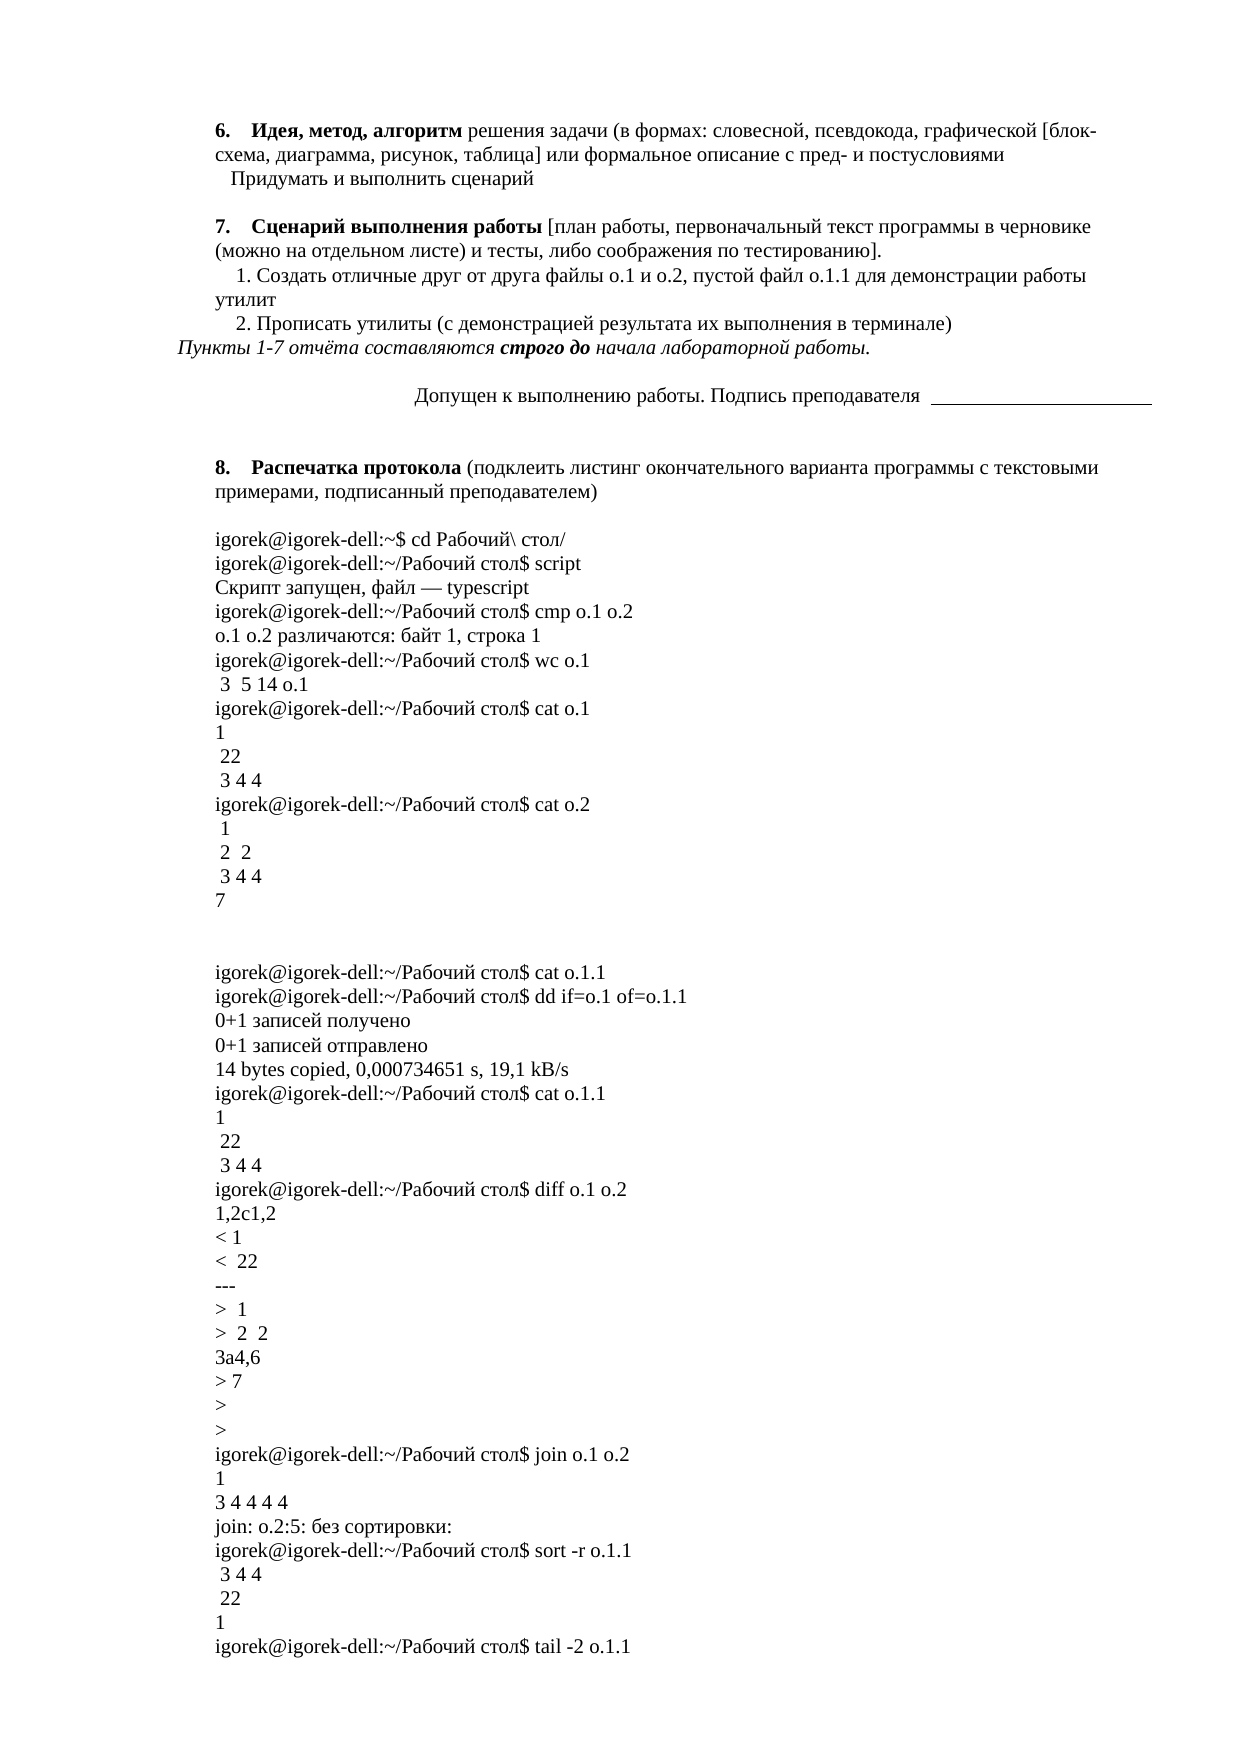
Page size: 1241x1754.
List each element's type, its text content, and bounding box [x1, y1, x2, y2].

list 14 bytes copied, 0,000734651 s, 19,1 kB/s [215, 1057, 1152, 1081]
list --- [215, 1273, 1152, 1297]
list igorek@igorek-dell:~/Рабочий стол$ diff o.1 o.2 [215, 1177, 1152, 1201]
list igorek@igorek-dell:~/Рабочий стол$ sort -r o.1.1 [215, 1538, 1152, 1562]
list igorek@igorek-dell:~/Рабочий стол$ cmp o.1 o.2 [215, 599, 1152, 623]
list 3 4 4 [215, 768, 1152, 792]
list 7 [215, 888, 1152, 912]
list < 1 [215, 1225, 1152, 1249]
list igorek@igorek-dell:~$ cd Рабочий\ стол/ [215, 527, 1152, 551]
list igorek@igorek-dell:~/Рабочий стол$ script [215, 551, 1152, 575]
list Сценарий выполнения работы [план работы, первоначальный текст программы в черновике (можно на отдельном листе) и тесты, либо соображения по тестированию]. [215, 214, 1152, 262]
list > 2 2 [215, 1321, 1152, 1345]
list Придумать и выполнить сценарий [215, 166, 1152, 190]
list 3 4 4 [215, 1562, 1152, 1586]
list Скрипт запущен, файл — typescript [215, 575, 1152, 599]
text Допущен к выполнению работы. Подпись преподавателя [177, 383, 1152, 407]
list > 7 [215, 1369, 1152, 1393]
list 1,2c1,2 [215, 1201, 1152, 1225]
list igorek@igorek-dell:~/Рабочий стол$ join o.1 o.2 [215, 1442, 1152, 1466]
list 1 [215, 1466, 1152, 1490]
text Пункты 1-7 отчёта составляются строго до начала лабораторной работы. [177, 335, 1152, 359]
list join: o.2:5: без сортировки: [215, 1514, 1152, 1538]
list 3a4,6 [215, 1345, 1152, 1369]
list 1 [215, 1105, 1152, 1129]
list 1 [215, 720, 1152, 744]
list < 22 [215, 1249, 1152, 1273]
list igorek@igorek-dell:~/Рабочий стол$ cat o.1.1 [215, 960, 1152, 984]
list 22 [215, 744, 1152, 768]
list igorek@igorek-dell:~/Рабочий стол$ cat o.1.1 [215, 1081, 1152, 1105]
list 3 5 14 o.1 [215, 672, 1152, 696]
list > [215, 1393, 1152, 1417]
list > 1 [215, 1297, 1152, 1321]
list igorek@igorek-dell:~/Рабочий стол$ wc o.1 [215, 647, 1152, 672]
list 3 4 4 [215, 864, 1152, 888]
list 0+1 записей получено [215, 1008, 1152, 1032]
list 1 [215, 1610, 1152, 1634]
list > [215, 1417, 1152, 1442]
list igorek@igorek-dell:~/Рабочий стол$ cat o.2 [215, 792, 1152, 816]
list 1. Создать отличные друг от друга файлы o.1 и o.2, пустой файл o.1.1 для демонстрации работы утилит [215, 262, 1152, 311]
list 1 [215, 816, 1152, 840]
list igorek@igorek-dell:~/Рабочий стол$ dd if=o.1 of=o.1.1 [215, 984, 1152, 1008]
list 3 4 4 [215, 1153, 1152, 1177]
list 2 2 [215, 840, 1152, 864]
list 0+1 записей отправлено [215, 1032, 1152, 1057]
list igorek@igorek-dell:~/Рабочий стол$ cat o.1 [215, 696, 1152, 720]
list 3 4 4 4 4 [215, 1490, 1152, 1514]
list Идея, метод, алгоритм решения задачи (в формах: словесной, псевдокода, графической [блок-схема, диаграмма, рисунок, таблица] или формальное описание с пред- и постусловиями [215, 118, 1152, 166]
list igorek@igorek-dell:~/Рабочий стол$ tail -2 o.1.1 [215, 1634, 1152, 1658]
list 22 [215, 1586, 1152, 1610]
list 22 [215, 1129, 1152, 1153]
list 2. Прописать утилиты (с демонстрацией результата их выполнения в терминале) [215, 311, 1152, 335]
list o.1 o.2 различаются: байт 1, строка 1 [215, 623, 1152, 647]
list Распечатка протокола (подклеить листинг окончательного варианта программы с текстовыми примерами, подписанный преподавателем) [215, 455, 1152, 503]
